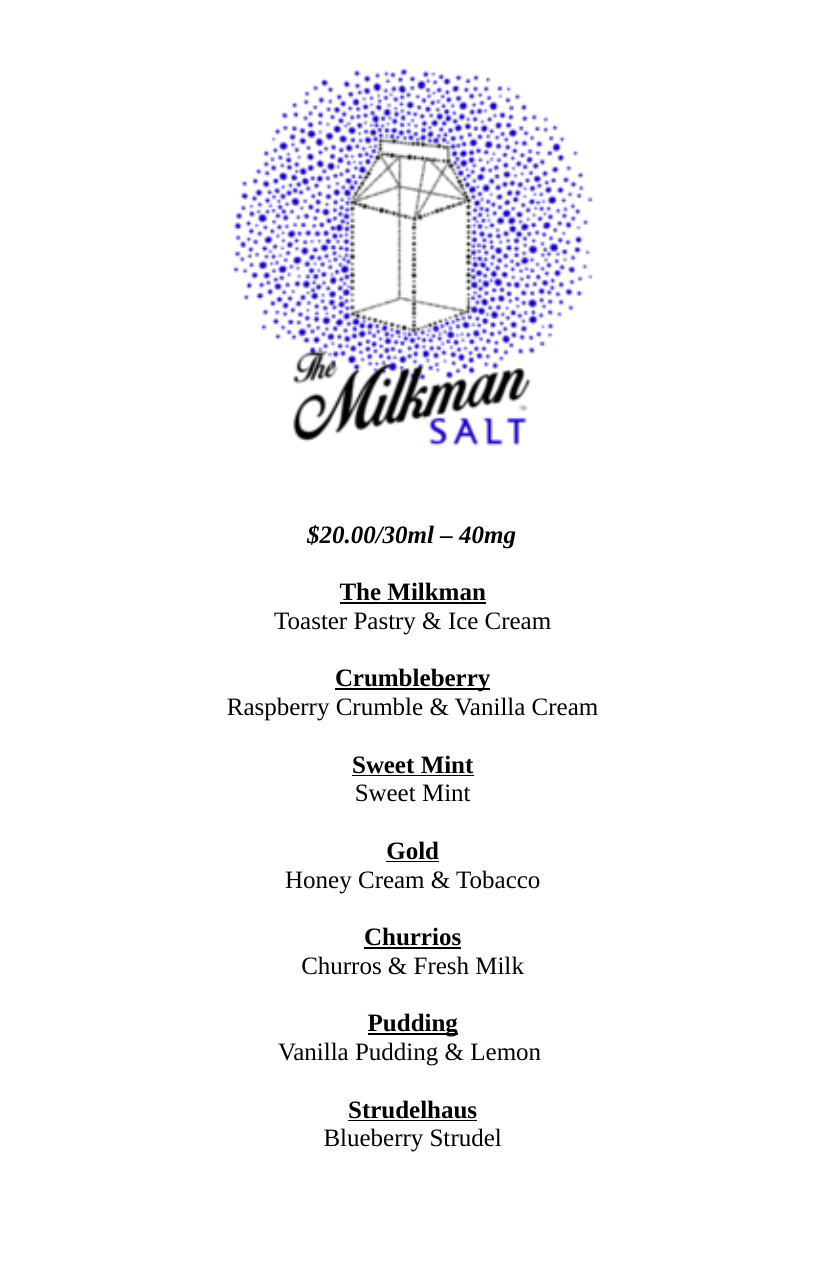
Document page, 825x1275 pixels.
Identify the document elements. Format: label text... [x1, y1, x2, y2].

text Raspberry Crumble & Vanilla Cream [118, 692, 707, 721]
text Crumbleberry [118, 663, 707, 692]
text Sweet Mint [118, 778, 707, 807]
text Gold [118, 836, 707, 865]
text Vanilla Pudding & Lemon [118, 1037, 707, 1066]
text Blueberry Strudel [118, 1123, 707, 1152]
text Toaster Pastry & Ice Cream [118, 606, 707, 635]
text Sweet Mint [118, 750, 707, 778]
text $20.00/30ml – 40mg [118, 520, 707, 548]
text Pudding [118, 1008, 707, 1037]
picture [183, 59, 642, 463]
text The Milkman [118, 577, 707, 606]
text Strudelhaus [118, 1095, 707, 1123]
text Churrios [118, 922, 707, 951]
text Honey Cream & Tobacco [118, 865, 707, 893]
text Churros & Fresh Milk [118, 951, 707, 980]
